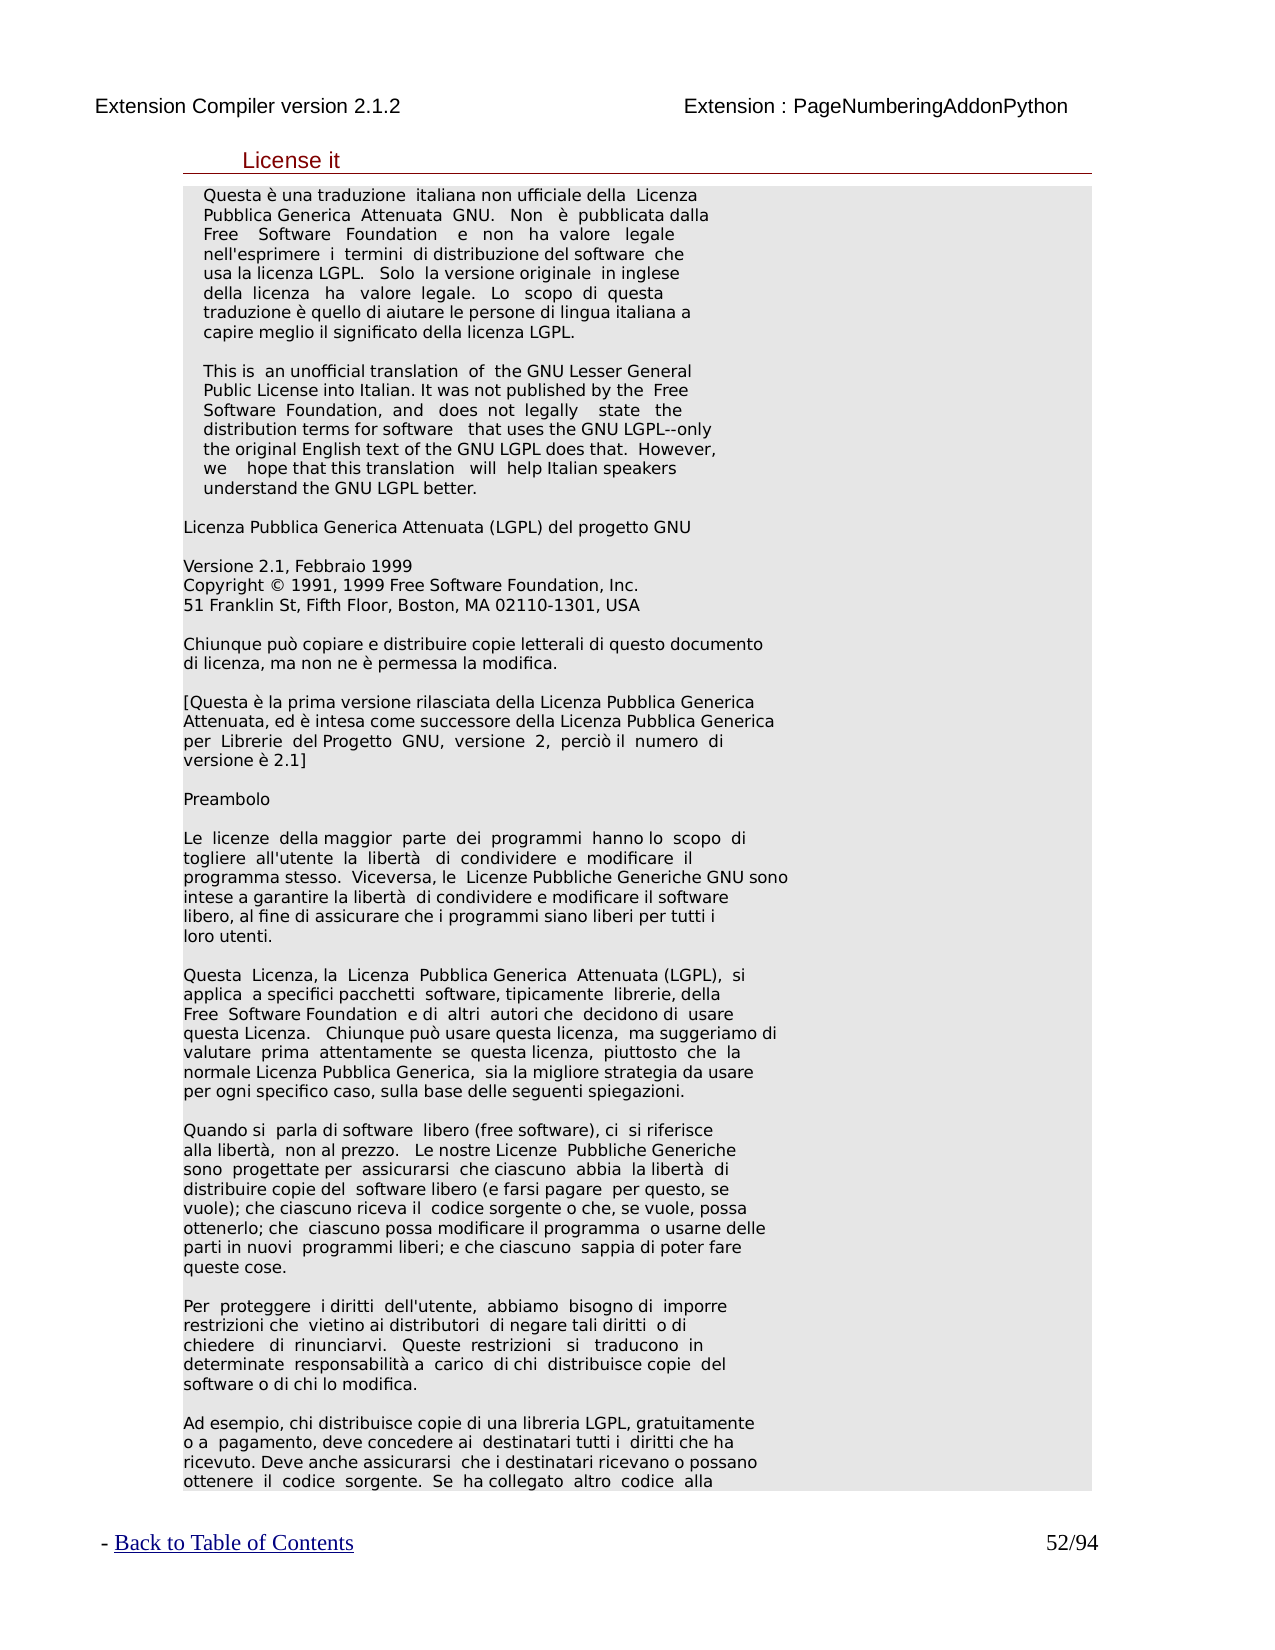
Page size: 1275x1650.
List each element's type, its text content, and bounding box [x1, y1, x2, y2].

text usa la licenza LGPL. Solo la versione originale in inglese [183, 264, 1092, 284]
text ricevuto. Deve anche assicurarsi che i destinatari ricevano o possano [183, 1452, 1092, 1472]
text distribution terms for software that uses the GNU LGPL--only [183, 420, 1092, 439]
text Free Software Foundation e non ha valore legale [183, 225, 1092, 245]
text sono progettate per assicurarsi che ciascuno abbia la libertà di [183, 1160, 1092, 1180]
text alla libertà, non al prezzo. Le nostre Licenze Pubbliche Generiche [183, 1141, 1092, 1160]
text parti in nuovi programmi liberi; e che ciascuno sappia di poter fare [183, 1238, 1092, 1258]
text o a pagamento, deve concedere ai destinatari tutti i diritti che ha [183, 1433, 1092, 1452]
text ottenerlo; che ciascuno possa modificare il programma o usarne delle [183, 1219, 1092, 1238]
text Chiunque può copiare e distribuire copie letterali di questo documento [183, 634, 1092, 654]
text Questa Licenza, la Licenza Pubblica Generica Attenuata (LGPL), si [183, 966, 1092, 985]
text capire meglio il significato della licenza LGPL. [183, 323, 1092, 342]
text understand the GNU LGPL better. [183, 478, 1092, 498]
text queste cose. [183, 1258, 1092, 1277]
text Free Software Foundation e di altri autori che decidono di usare [183, 1004, 1092, 1024]
text software o di chi lo modifica. [183, 1374, 1092, 1394]
text determinate responsabilità a carico di chi distribuisce copie del [183, 1355, 1092, 1374]
text ottenere il codice sorgente. Se ha collegato altro codice alla [183, 1472, 1092, 1491]
text 51 Franklin St, Fifth Floor, Boston, MA 02110-1301, USA [183, 595, 1092, 615]
text versione è 2.1] [183, 751, 1092, 771]
text restrizioni che vietino ai distributori di negare tali diritti o di [183, 1316, 1092, 1336]
text License it [183, 147, 1092, 173]
text programma stesso. Viceversa, le Licenze Pubbliche Generiche GNU sono [183, 868, 1092, 888]
text di licenza, ma non ne è permessa la modifica. [183, 654, 1092, 673]
text Le licenze della maggior parte dei programmi hanno lo scopo di [183, 829, 1092, 849]
text Licenza Pubblica Generica Attenuata (LGPL) del progetto GNU [183, 517, 1092, 537]
text Pubblica Generica Attenuata GNU. Non è pubblicata dalla [183, 206, 1092, 225]
text chiedere di rinunciarvi. Queste restrizioni si traducono in [183, 1336, 1092, 1355]
text Preambolo [183, 790, 1092, 810]
text loro utenti. [183, 927, 1092, 946]
text we hope that this translation will help Italian speakers [183, 459, 1092, 478]
text applica a specifici pacchetti software, tipicamente librerie, della [183, 985, 1092, 1004]
text normale Licenza Pubblica Generica, sia la migliore strategia da usare [183, 1063, 1092, 1082]
text Quando si parla di software libero (free software), ci si riferisce [183, 1121, 1092, 1141]
text Software Foundation, and does not legally state the [183, 401, 1092, 420]
text questa Licenza. Chiunque può usare questa licenza, ma suggeriamo di [183, 1024, 1092, 1043]
text Public License into Italian. It was not published by the Free [183, 381, 1092, 401]
text per Librerie del Progetto GNU, versione 2, perciò il numero di [183, 732, 1092, 751]
text valutare prima attentamente se questa licenza, piuttosto che la [183, 1043, 1092, 1063]
text Attenuata, ed è intesa come successore della Licenza Pubblica Generica [183, 712, 1092, 732]
text Ad esempio, chi distribuisce copie di una libreria LGPL, gratuitamente [183, 1413, 1092, 1433]
text libero, al fine di assicurare che i programmi siano liberi per tutti i [183, 907, 1092, 927]
text [Questa è la prima versione rilasciata della Licenza Pubblica Generica [183, 693, 1092, 712]
text Versione 2.1, Febbraio 1999 [183, 556, 1092, 576]
text Per proteggere i diritti dell'utente, abbiamo bisogno di imporre [183, 1297, 1092, 1316]
text Questa è una traduzione italiana non ufficiale della Licenza [183, 186, 1092, 206]
text intese a garantire la libertà di condividere e modificare il software [183, 888, 1092, 907]
text distribuire copie del software libero (e farsi pagare per questo, se [183, 1180, 1092, 1199]
text traduzione è quello di aiutare le persone di lingua italiana a [183, 303, 1092, 323]
text the original English text of the GNU LGPL does that. However, [183, 439, 1092, 459]
text per ogni specifico caso, sulla base delle seguenti spiegazioni. [183, 1082, 1092, 1102]
text This is an unofficial translation of the GNU Lesser General [183, 362, 1092, 381]
text togliere all'utente la libertà di condividere e modificare il [183, 849, 1092, 868]
text nell'esprimere i termini di distribuzione del software che [183, 245, 1092, 264]
text Copyright © 1991, 1999 Free Software Foundation, Inc. [183, 576, 1092, 595]
text vuole); che ciascuno riceva il codice sorgente o che, se vuole, possa [183, 1199, 1092, 1219]
text della licenza ha valore legale. Lo scopo di questa [183, 284, 1092, 303]
